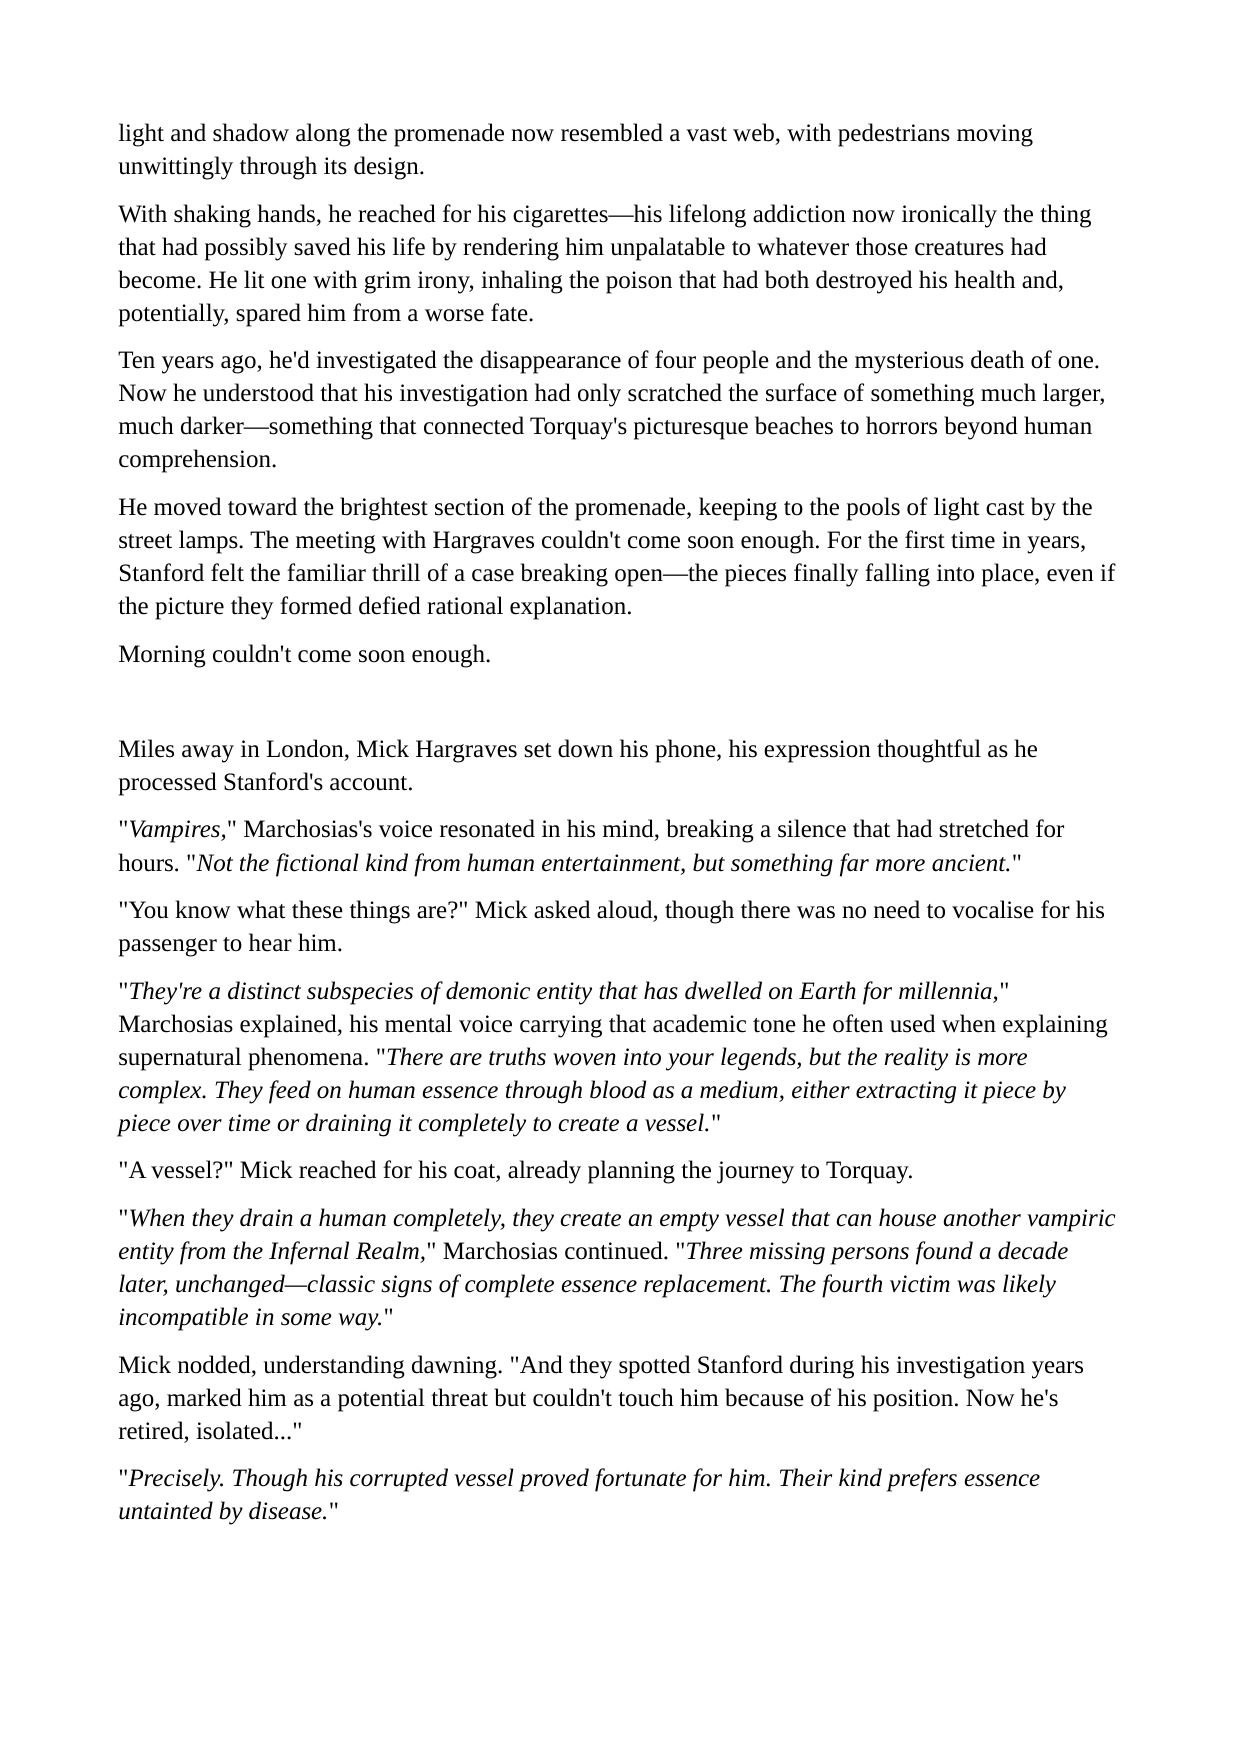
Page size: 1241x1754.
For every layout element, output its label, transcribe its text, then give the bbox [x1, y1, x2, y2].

text "You know what these things are?" Mick asked aloud, though there was no need to vocalise for his passenger to hear him. [118, 895, 1122, 957]
text Miles away in London, Mick Hargraves set down his phone, his expression thoughtful as he processed Stanford's account. [118, 734, 1122, 796]
text "When they drain a human completely, they create an empty vessel that can house another vampiric entity from the Infernal Realm," Marchosias continued. "Three missing persons found a decade later, unchanged—classic signs of complete essence replacement. The fourth victim was likely incompatible in some way." [118, 1203, 1122, 1331]
text "A vessel?" Mick reached for his coat, already planning the journey to Torquay. [118, 1156, 1122, 1184]
text Morning couldn't come soon enough. [118, 639, 1122, 667]
text Mick nodded, understanding dawning. "And they spotted Stanford during his investigation years ago, marked him as a potential threat but couldn't touch him because of his position. Now he's retired, isolated..." [118, 1350, 1122, 1444]
text He moved toward the brightest section of the promenade, keeping to the pools of light cast by the street lamps. The meeting with Hargraves couldn't come soon enough. For the first time in years, Stanford felt the familiar thrill of a case breaking open—the pieces finally falling into place, even if the picture they formed defied rational explanation. [118, 492, 1122, 620]
text "Vampires," Marchosias's voice resonated in his mind, breaking a silence that had stretched for hours. "Not the fictional kind from human entertainment, but something far more ancient." [118, 814, 1122, 876]
text "Precisely. Though his corrupted vessel proved fortunate for him. Their kind prefers essence untainted by disease." [118, 1463, 1122, 1525]
text Ten years ago, he'd investigated the disappearance of four people and the mysterious death of one. Now he understood that his investigation had only scratched the surface of something much larger, much darker—something that connected Torquay's picturesque beaches to horrors beyond human comprehension. [118, 345, 1122, 473]
text light and shadow along the promenade now resembled a vast web, with pedestrians moving unwittingly through its design. [118, 118, 1122, 180]
text With shaking hands, he reached for his cigarettes—his lifelong addiction now ironically the thing that had possibly saved his life by rendering him unpalatable to whatever those creatures had become. He lit one with grim irony, inhaling the poison that had both destroyed his health and, potentially, spared him from a worse fate. [118, 199, 1122, 327]
text "They're a distinct subspecies of demonic entity that has dwelled on Earth for millennia," Marchosias explained, his mental voice carrying that academic tone he often used when explaining supernatural phenomena. "There are truths woven into your legends, but the reality is more complex. They feed on human essence through blood as a medium, either extracting it piece by piece over time or draining it completely to create a vessel." [118, 976, 1122, 1137]
